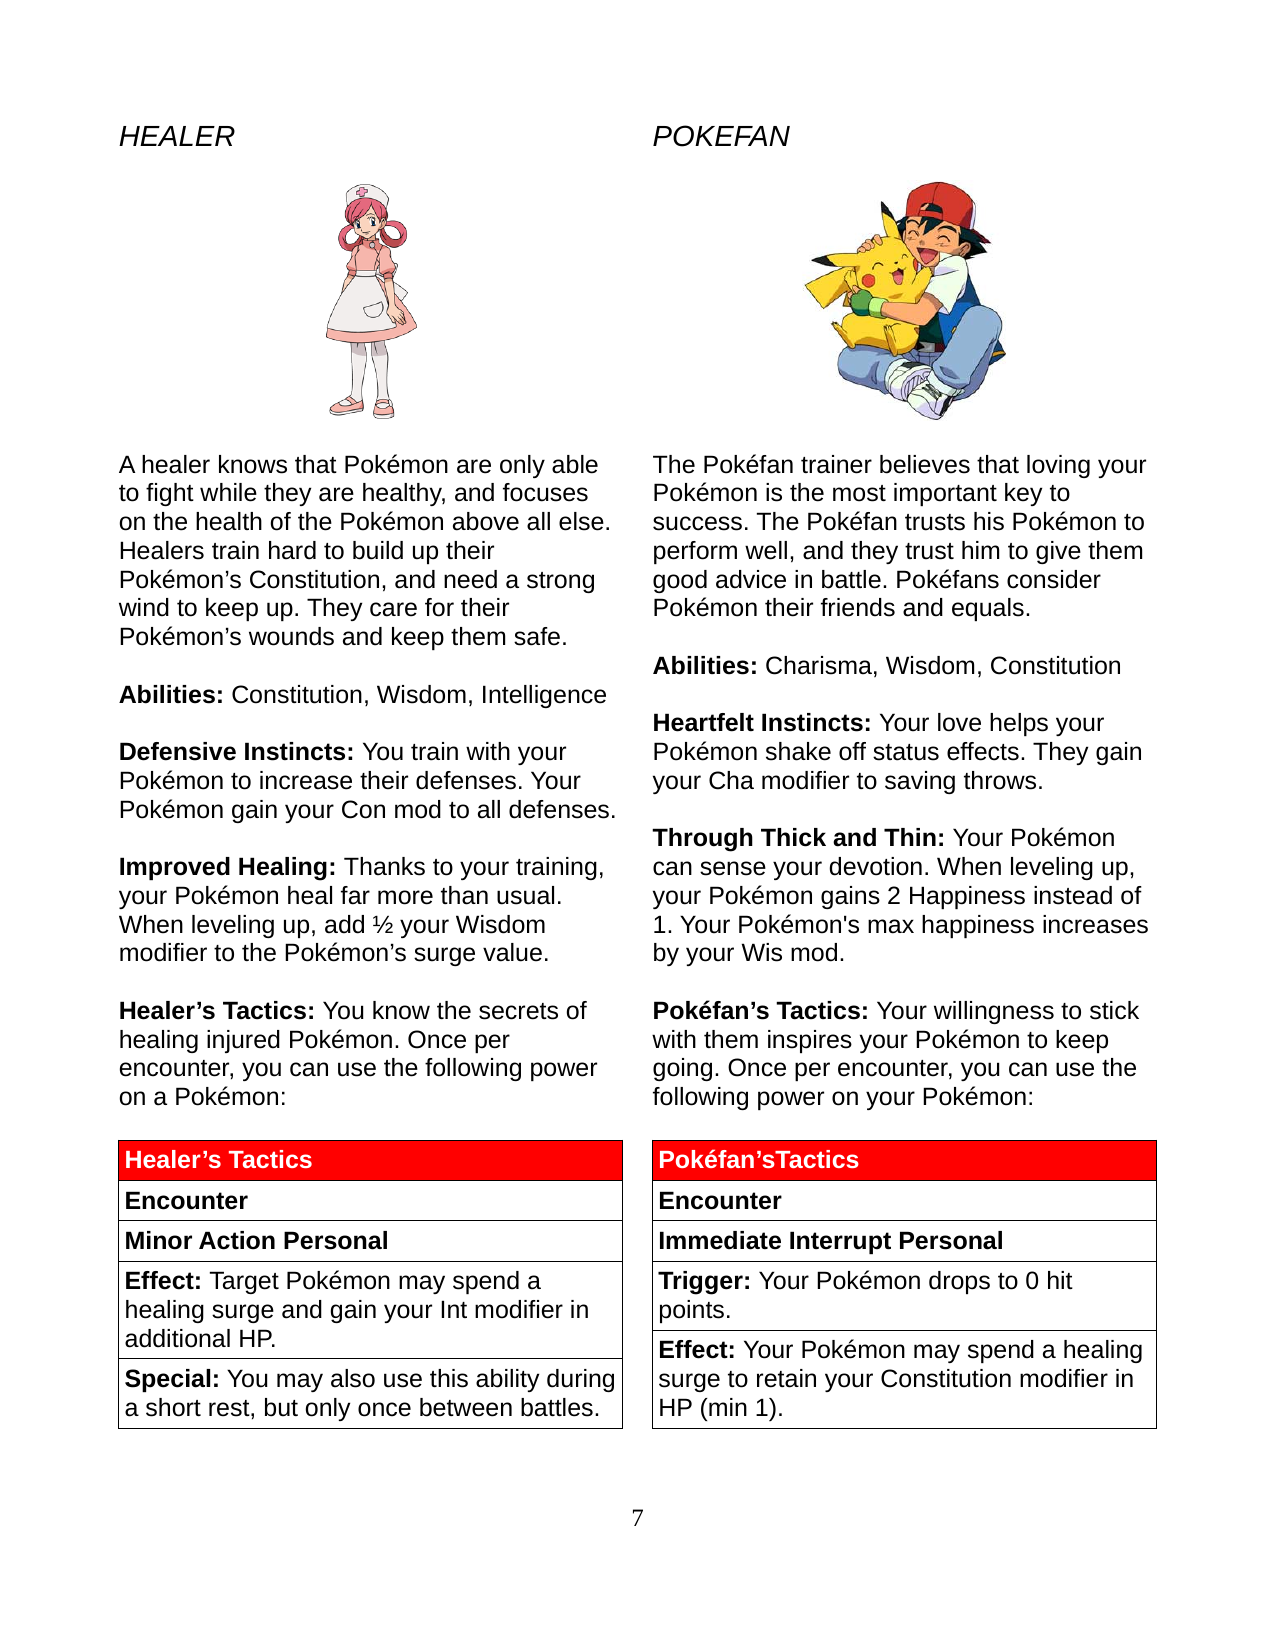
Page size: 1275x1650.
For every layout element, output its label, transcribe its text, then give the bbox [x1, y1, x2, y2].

table_header Pokéfan’sTactics [653, 1141, 1156, 1180]
text Heartfelt Instincts: Your love helps your Pokémon shake off status effects. They gain your Cha modifier to saving throws. [652, 708, 1156, 794]
text Healer’s Tactics: You know the secrets of healing injured Pokémon. Once per encounter, you can use the following power on a Pokémon: [118, 996, 622, 1111]
text Defensive Instincts: You train with your Pokémon to increase their defenses. Your Pokémon gain your Con mod to all defenses. [118, 737, 622, 823]
text Abilities: Constitution, Wisdom, Intelligence [118, 679, 622, 708]
table_cell Immediate Interrupt Personal [653, 1221, 1156, 1261]
picture [285, 180, 456, 421]
text A healer knows that Pokémon are only able to fight while they are healthy, and focuses on the health of the Pokémon above all else. Healers train hard to build up their Pokémon’s Constitution, and need a strong wind to keep up. They care for their Pokémon’s wounds and keep them safe. [118, 449, 622, 651]
text Through Thick and Thin: Your Pokémon can sense your devotion. When leveling up, your Pokémon gains 2 Happiness instead of 1. Your Pokémon's max happiness increases by your Wis mod. [652, 823, 1156, 967]
picture [802, 180, 1007, 421]
table_cell Special: You may also use this ability during a short rest, but only once between battles. [119, 1359, 622, 1427]
text The Pokéfan trainer believes that loving your Pokémon is the most important key to success. The Pokéfan trusts his Pokémon to perform well, and they trust him to give them good advice in battle. Pokéfans consider Pokémon their friends and equals. [652, 449, 1156, 622]
subtitle HEALER [118, 118, 622, 152]
table_cell Encounter [653, 1181, 1156, 1220]
table_header Healer’s Tactics [119, 1141, 622, 1180]
table_cell Encounter [119, 1181, 622, 1220]
subtitle POKEFAN [652, 118, 1156, 152]
table_cell Minor Action Personal [119, 1221, 622, 1261]
text Pokéfan’s Tactics: Your willingness to stick with them inspires your Pokémon to keep going. Once per encounter, you can use the following power on your Pokémon: [652, 996, 1156, 1111]
table_cell Trigger: Your Pokémon drops to 0 hit points. [653, 1262, 1156, 1329]
text Abilities: Charisma, Wisdom, Constitution [652, 651, 1156, 679]
text Improved Healing: Thanks to your training, your Pokémon heal far more than usual. When leveling up, add ½ your Wisdom modifier to the Pokémon’s surge value. [118, 852, 622, 967]
table_cell Effect: Target Pokémon may spend a healing surge and gain your Int modifier in additional HP. [119, 1262, 622, 1358]
table_cell Effect: Your Pokémon may spend a healing surge to retain your Constitution modifier in HP (min 1). [653, 1331, 1156, 1427]
